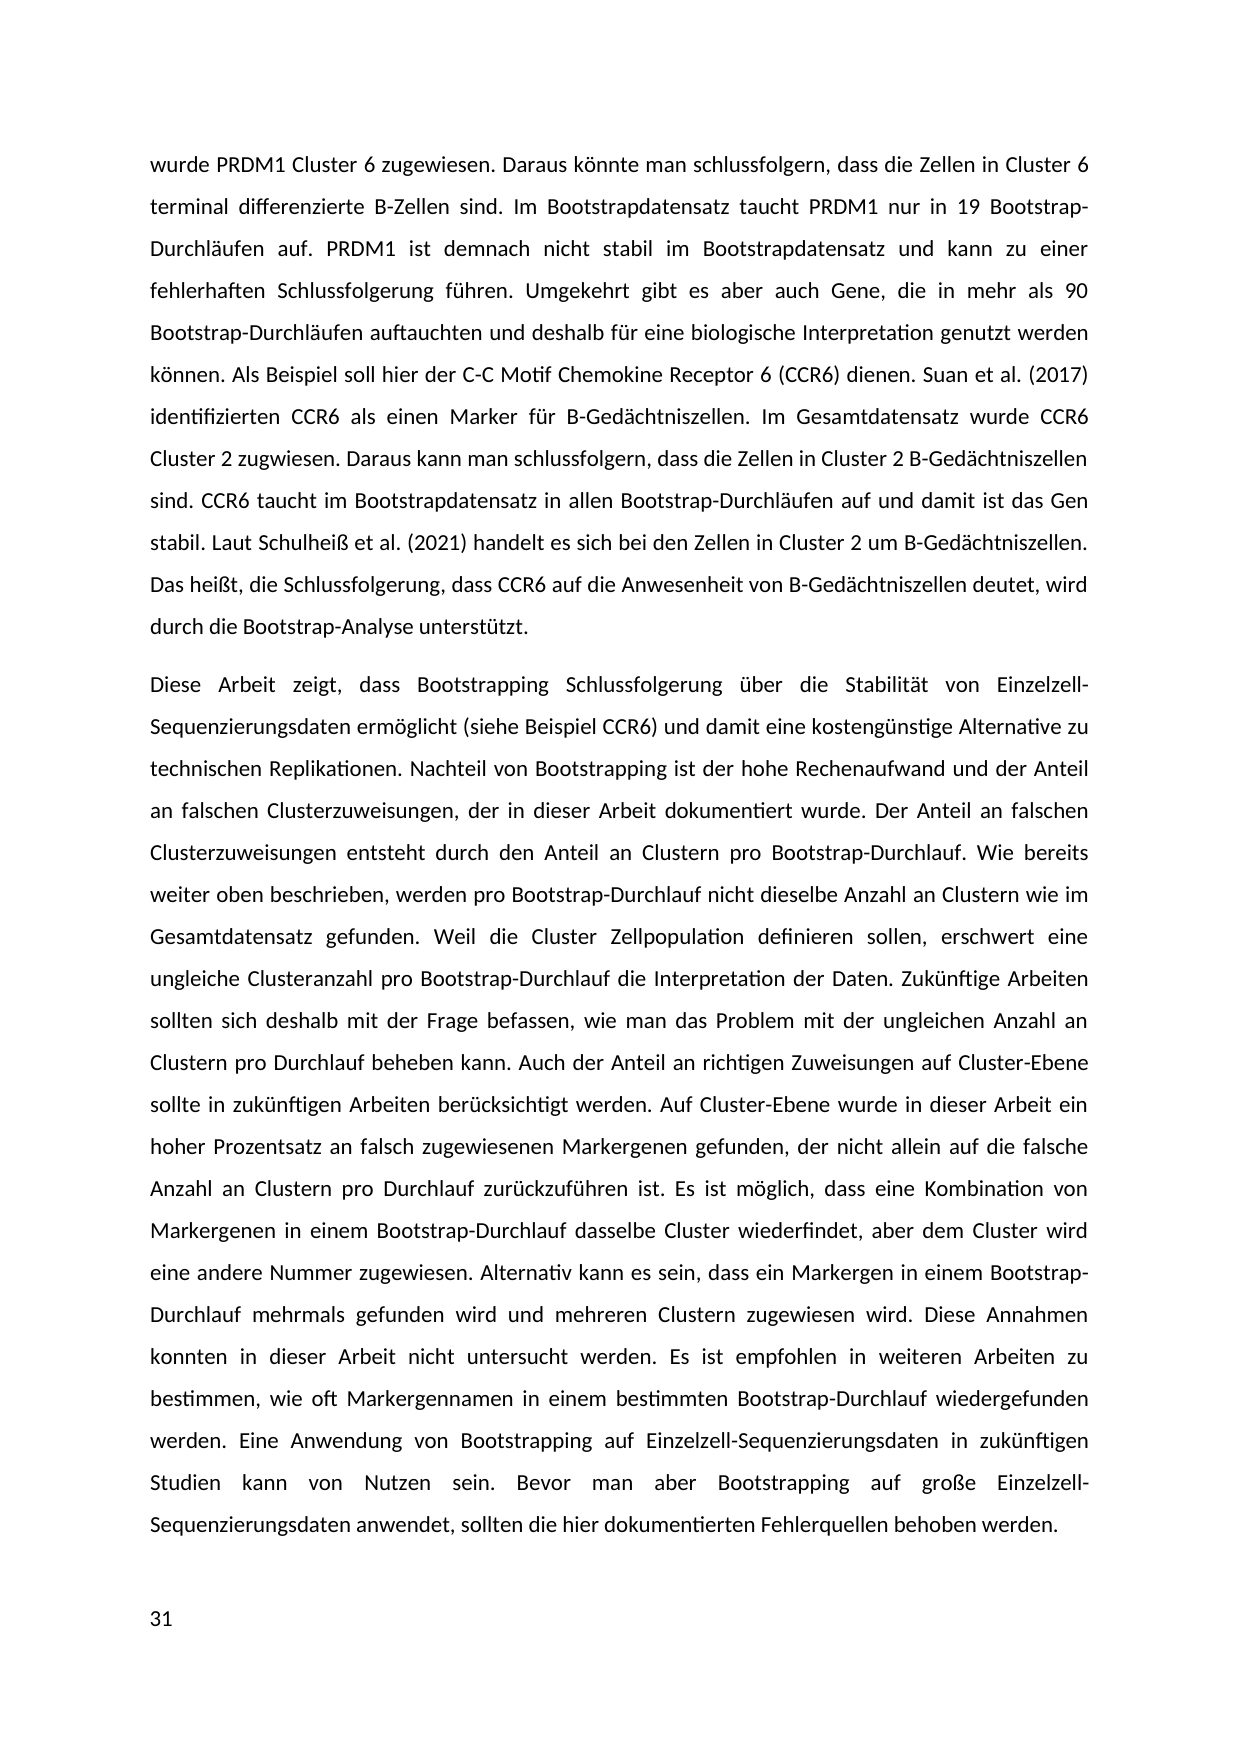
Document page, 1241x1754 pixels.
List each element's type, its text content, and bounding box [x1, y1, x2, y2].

text wurde PRDM1 Cluster 6 zugewiesen. Daraus könnte man schlussfolgern, dass die Zellen in Cluster 6 terminal differenzierte B-Zellen sind. Im Bootstrapdatensatz taucht PRDM1 nur in 19 Bootstrap-Durchläufen auf. PRDM1 ist demnach nicht stabil im Bootstrapdatensatz und kann zu einer fehlerhaften Schlussfolgerung führen. Umgekehrt gibt es aber auch Gene, die in mehr als 90 Bootstrap-Durchläufen auftauchten und deshalb für eine biologische Interpretation genutzt werden können. Als Beispiel soll hier der C-C Motif Chemokine Receptor 6 (CCR6) dienen. Suan et al. (2017) identifizierten CCR6 als einen Marker für B-Gedächtniszellen. Im Gesamtdatensatz wurde CCR6 Cluster 2 zugwiesen. Daraus kann man schlussfolgern, dass die Zellen in Cluster 2 B-Gedächtniszellen sind. CCR6 taucht im Bootstrapdatensatz in allen Bootstrap-Durchläufen auf und damit ist das Gen stabil. Laut Schulheiß et al. (2021) handelt es sich bei den Zellen in Cluster 2 um B-Gedächtniszellen. Das heißt, die Schlussfolgerung, dass CCR6 auf die Anwesenheit von B-Gedächtniszellen deutet, wird durch die Bootstrap-Analyse unterstützt. [150, 150, 1090, 640]
text Diese Arbeit zeigt, dass Bootstrapping Schlussfolgerung über die Stabilität von Einzelzell-Sequenzierungsdaten ermöglicht (siehe Beispiel CCR6) und damit eine kostengünstige Alternative zu technischen Replikationen. Nachteil von Bootstrapping ist der hohe Rechenaufwand und der Anteil an falschen Clusterzuweisungen, der in dieser Arbeit dokumentiert wurde. Der Anteil an falschen Clusterzuweisungen entsteht durch den Anteil an Clustern pro Bootstrap-Durchlauf. Wie bereits weiter oben beschrieben, werden pro Bootstrap-Durchlauf nicht dieselbe Anzahl an Clustern wie im Gesamtdatensatz gefunden. Weil die Cluster Zellpopulation definieren sollen, erschwert eine ungleiche Clusteranzahl pro Bootstrap-Durchlauf die Interpretation der Daten. Zukünftige Arbeiten sollten sich deshalb mit der Frage befassen, wie man das Problem mit der ungleichen Anzahl an Clustern pro Durchlauf beheben kann. Auch der Anteil an richtigen Zuweisungen auf Cluster-Ebene sollte in zukünftigen Arbeiten berücksichtigt werden. Auf Cluster-Ebene wurde in dieser Arbeit ein hoher Prozentsatz an falsch zugewiesenen Markergenen gefunden, der nicht allein auf die falsche Anzahl an Clustern pro Durchlauf zurückzuführen ist. Es ist möglich, dass eine Kombination von Markergenen in einem Bootstrap-Durchlauf dasselbe Cluster wiederfindet, aber dem Cluster wird eine andere Nummer zugewiesen. Alternativ kann es sein, dass ein Markergen in einem Bootstrap-Durchlauf mehrmals gefunden wird und mehreren Clustern zugewiesen wird. Diese Annahmen konnten in dieser Arbeit nicht untersucht werden. Es ist empfohlen in weiteren Arbeiten zu bestimmen, wie oft Markergennamen in einem bestimmten Bootstrap-Durchlauf wiedergefunden werden. Eine Anwendung von Bootstrapping auf Einzelzell-Sequenzierungsdaten in zukünftigen Studien kann von Nutzen sein. Bevor man aber Bootstrapping auf große Einzelzell-Sequenzierungsdaten anwendet, sollten die hier dokumentierten Fehlerquellen behoben werden. [150, 670, 1090, 1538]
